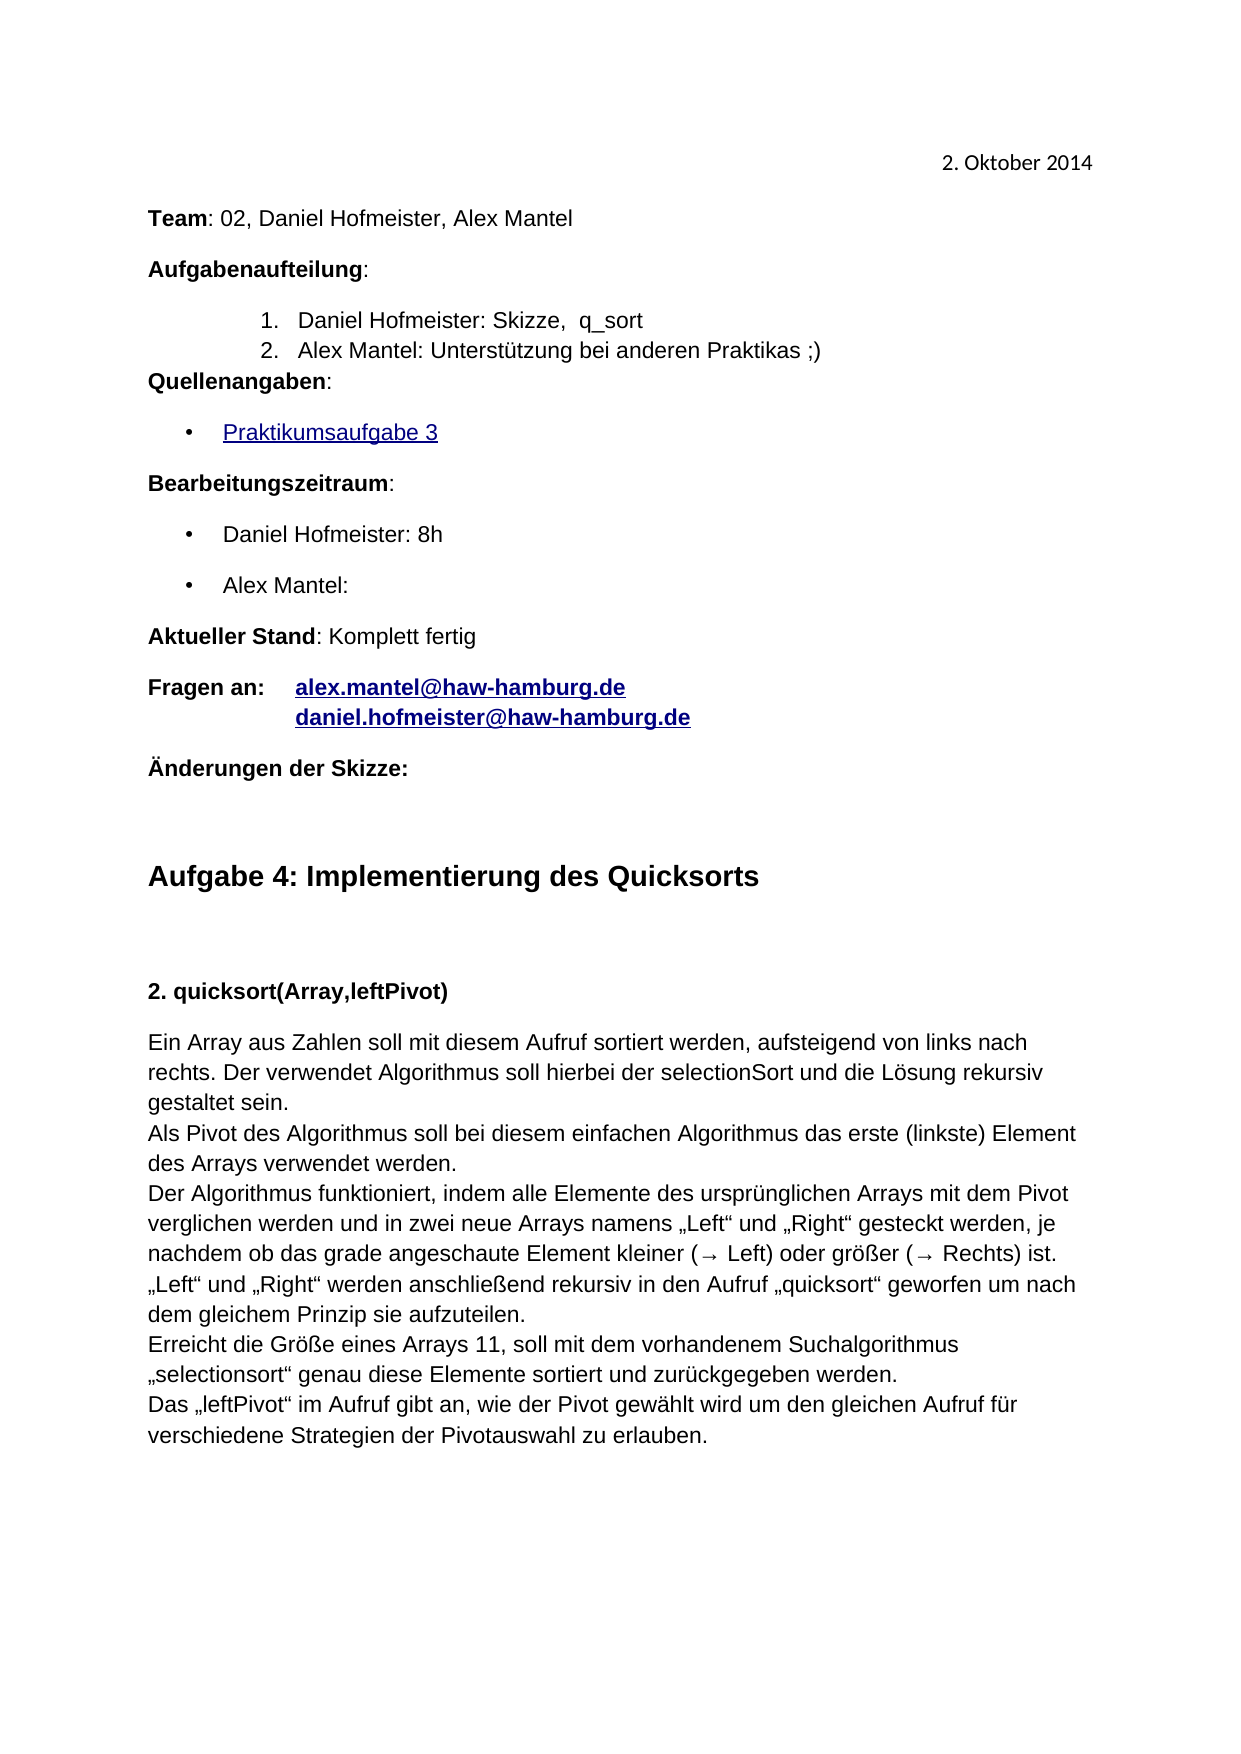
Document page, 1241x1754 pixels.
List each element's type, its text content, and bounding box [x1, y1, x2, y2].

text Aufgabe 4: Implementierung des Quicksorts [148, 859, 1093, 893]
text Aufgabenaufteilung: [148, 256, 1093, 282]
list Praktikumsaufgabe 3 [185, 419, 1093, 445]
text Quellenangaben: [148, 368, 1093, 394]
list Daniel Hofmeister: Skizze, q_sort [260, 307, 1093, 333]
text 2. quicksort(Array,leftPivot) [148, 978, 1093, 1004]
list Alex Mantel: [185, 572, 1093, 598]
text Aktueller Stand: Komplett fertig [148, 623, 1093, 649]
text Bearbeitungszeitraum: [148, 470, 1093, 496]
text Ein Array aus Zahlen soll mit diesem Aufruf sortiert werden, aufsteigend von links nach rechts. Der verwendet Algorithmus soll hierbei der selectionSort und die Lösung rekursiv gestaltet sein. Als Pivot des Algorithmus soll bei diesem einfachen Algorithmus das erste (linkste) Element des Arrays verwendet werden. Der Algorithmus funktioniert, indem alle Elemente des ursprünglichen Arrays mit dem Pivot verglichen werden und in zwei neue Arrays namens „Left“ und „Right“ gesteckt werden, je nachdem ob das grade angeschaute Element kleiner (→ Left) oder größer (→ Rechts) ist. „Left“ und „Right“ werden anschließend rekursiv in den Aufruf „quicksort“ geworfen um nach dem gleichem Prinzip sie aufzuteilen. Erreicht die Größe eines Arrays 11, soll mit dem vorhandenem Suchalgorithmus „selectionsort“ genau diese Elemente sortiert und zurückgegeben werden. Das „leftPivot“ im Aufruf gibt an, wie der Pivot gewählt wird um den gleichen Aufruf für verschiedene Strategien der Pivotauswahl zu erlauben. [148, 1029, 1093, 1448]
text Team: 02, Daniel Hofmeister, Alex Mantel [148, 205, 1093, 231]
text Änderungen der Skizze: [148, 755, 1093, 781]
list Alex Mantel: Unterstützung bei anderen Praktikas ;) [260, 337, 1093, 364]
text Fragen an: alex.mantel@haw-hamburg.de daniel.hofmeister@haw-hamburg.de [148, 674, 1093, 730]
list Daniel Hofmeister: 8h [185, 521, 1093, 547]
